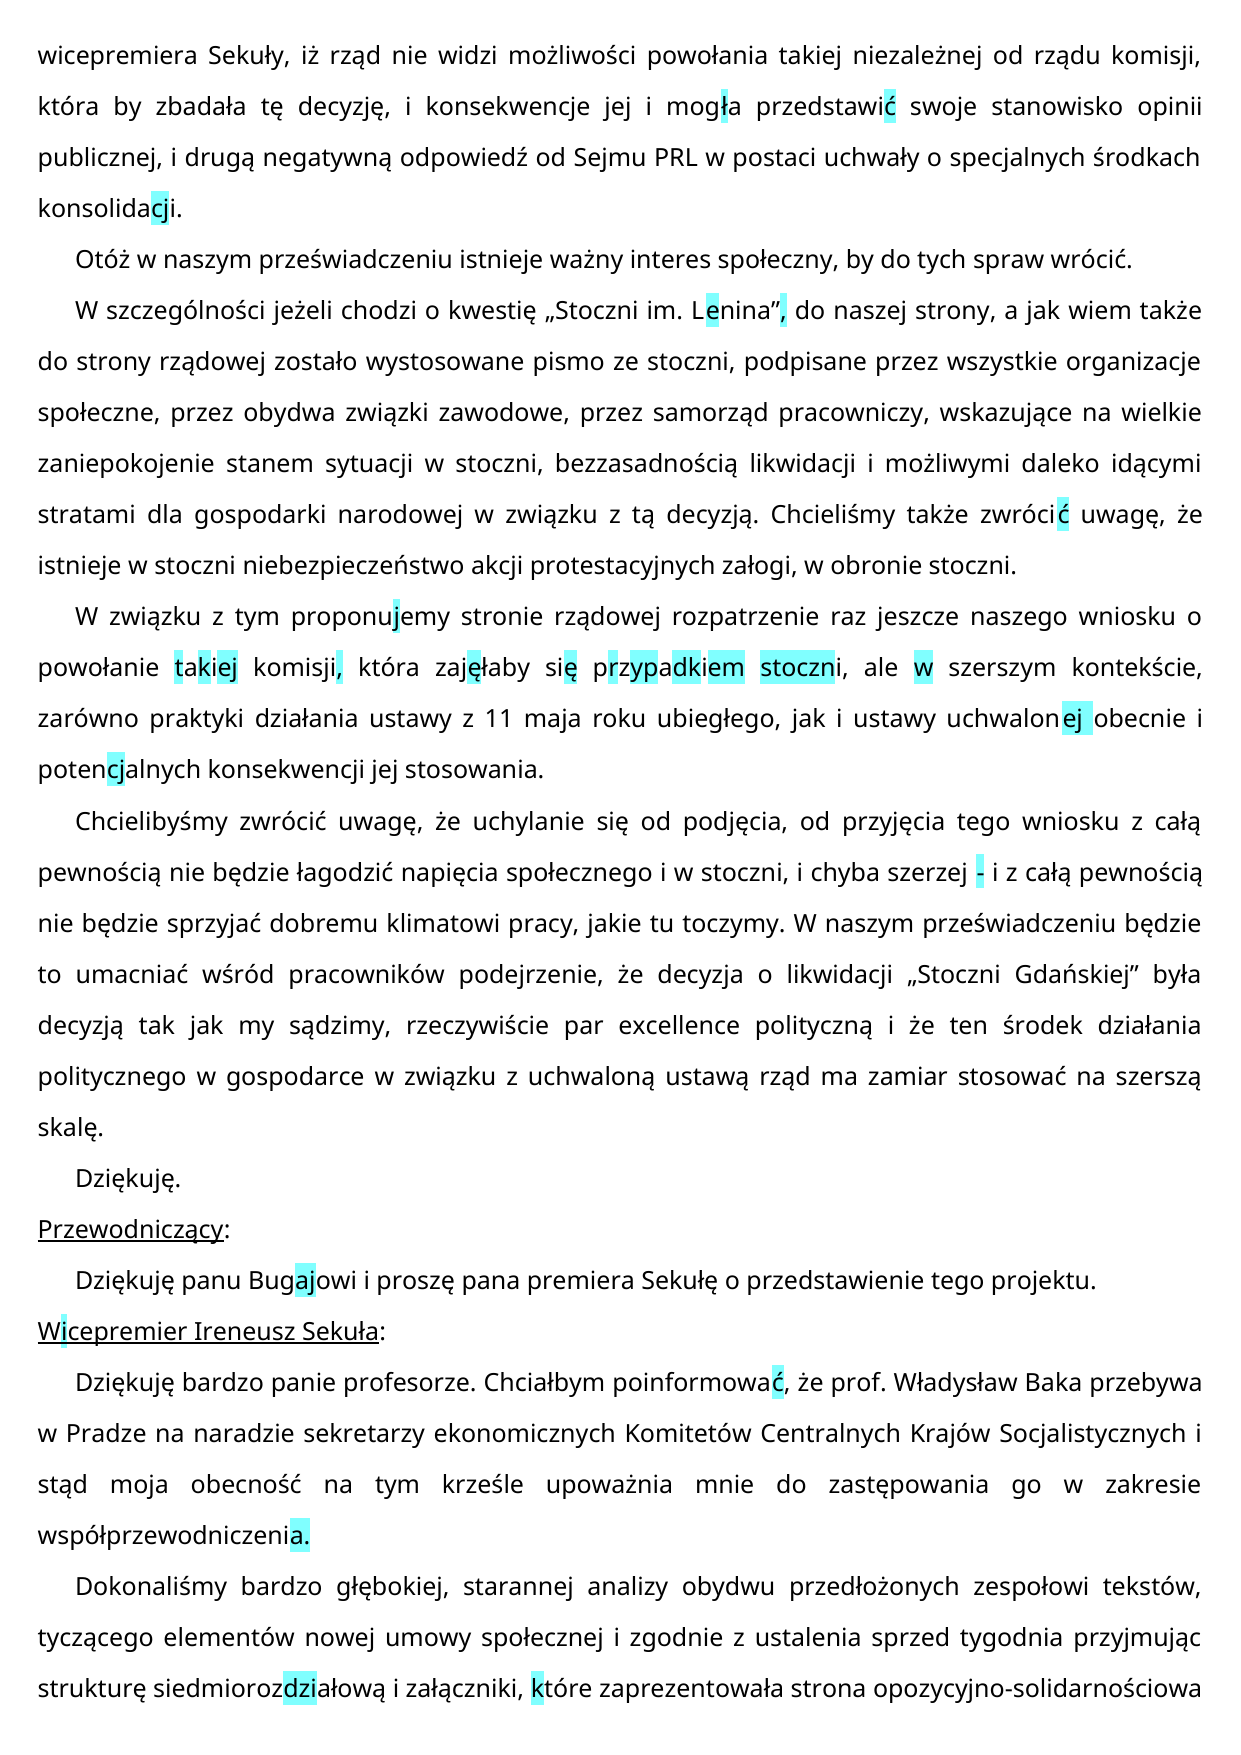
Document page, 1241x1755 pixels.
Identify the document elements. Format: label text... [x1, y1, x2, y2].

text Przewodniczący: [37, 1211, 1203, 1246]
text wicepremiera Sekuły, iż rząd nie widzi możliwości powołania takiej niezależnej od rządu komisji, która by zbadała tę decyzję, i konsekwencje jej i mogła przedstawić swoje stanowisko opinii publicznej, i drugą negatywną odpowiedź od Sejmu PRL w postaci uchwały o specjalnych środkach konsolidacji. [37, 37, 1203, 225]
text W szczególności jeżeli chodzi o kwestię „Stoczni im. Lenina”, do naszej strony, a jak wiem także do strony rządowej zostało wystosowane pismo ze stoczni, podpisane przez wszystkie organizacje społeczne, przez obydwa związki zawodowe, przez samorząd pracowniczy, wskazujące na wielkie zaniepokojenie stanem sytuacji w stoczni, bezzasadnością likwidacji i możliwymi daleko idącymi stratami dla gospodarki narodowej w związku z tą decyzją. Chcieliśmy także zwrócić uwagę, że istnieje w stoczni niebezpieczeństwo akcji protestacyjnych załogi, w obronie stoczni. [37, 293, 1203, 582]
text Dziękuję. [37, 1160, 1203, 1194]
text Dziękuję bardzo panie profesorze. Chciałbym poinformować, że prof. Władysław Baka przebywa w Pradze na naradzie sekretarzy ekonomicznych Komitetów Centralnych Krajów Socjalistycznych i stąd moja obecność na tym krześle upoważnia mnie do zastępowania go w zakresie współprzewodniczenia. [37, 1364, 1203, 1552]
text Chcielibyśmy zwrócić uwagę, że uchylanie się od podjęcia, od przyjęcia tego wniosku z całą pewnością nie będzie łagodzić napięcia społecznego i w stoczni, i chyba szerzej - i z całą pewnością nie będzie sprzyjać dobremu klimatowi pracy, jakie tu toczymy. W naszym przeświadczeniu będzie to umacniać wśród pracowników podejrzenie, że decyzja o likwidacji „Stoczni Gdańskiej” była decyzją tak jak my sądzimy, rzeczywiście par excellence polityczną i że ten środek działania politycznego w gospodarce w związku z uchwaloną ustawą rząd ma zamiar stosować na szerszą skalę. [37, 803, 1203, 1143]
text Dokonaliśmy bardzo głębokiej, starannej analizy obydwu przedłożonych zespołowi tekstów, tyczącego elementów nowej umowy społecznej i zgodnie z ustalenia sprzed tygodnia przyjmując strukturę siedmiorozdziałową i załączniki, które zaprezentowała strona opozycyjno-solidarnościowa [37, 1569, 1203, 1705]
text Wicepremier Ireneusz Sekuła: [37, 1313, 1203, 1348]
text Otóż w naszym przeświadczeniu istnieje ważny interes społeczny, by do tych spraw wrócić. [37, 242, 1203, 276]
text W związku z tym proponujemy stronie rządowej rozpatrzenie raz jeszcze naszego wniosku o powołanie takiej komisji, która zajęłaby się przypadkiem stoczni, ale w szerszym kontekście, zarówno praktyki działania ustawy z 11 maja roku ubiegłego, jak i ustawy uchwalonej obecnie i potencjalnych konsekwencji jej stosowania. [37, 599, 1203, 786]
text Dziękuję panu Bugajowi i proszę pana premiera Sekułę o przedstawienie tego projektu. [37, 1262, 1203, 1297]
